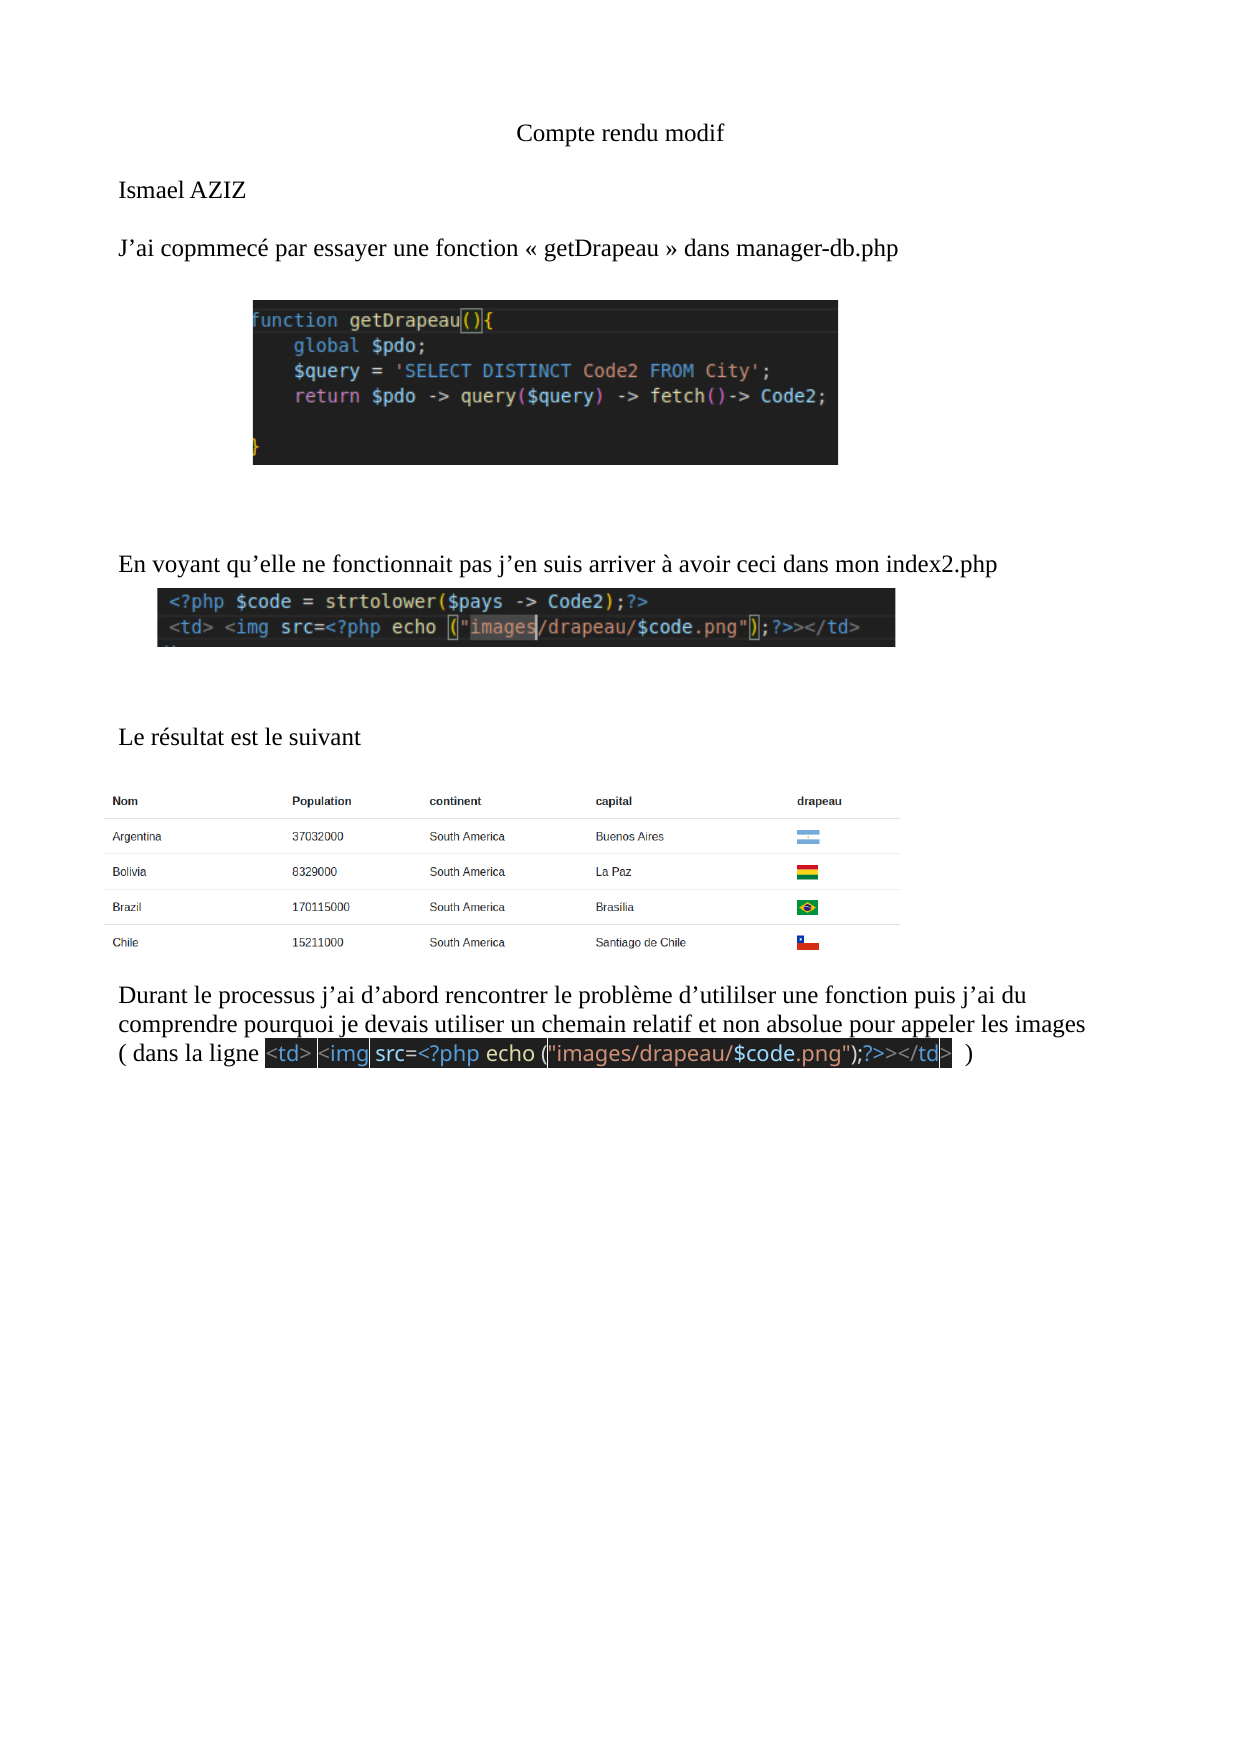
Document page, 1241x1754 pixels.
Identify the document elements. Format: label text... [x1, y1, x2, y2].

picture [252, 300, 839, 465]
picture [100, 789, 928, 954]
text Durant le processus j’ai d’abord rencontrer le problème d’utililser une fonction puis j’ai du comprendre pourquoi je devais utiliser un chemain relatif et non absolue pour appeler les images ( dans la ligne <td> <img src=<?php echo ("images/drapeau/$code.png");?>></td> ) [118, 981, 1122, 1068]
picture [157, 588, 896, 647]
text Compte rendu modif [118, 118, 1122, 147]
text Le résultat est le suivant [118, 722, 1122, 751]
text Ismael AZIZ [118, 176, 1122, 204]
text En voyant qu’elle ne fonctionnait pas j’en suis arriver à avoir ceci dans mon index2.php [118, 549, 1122, 578]
text J’ai copmmecé par essayer une fonction « getDrapeau » dans manager-db.php [118, 233, 1122, 262]
